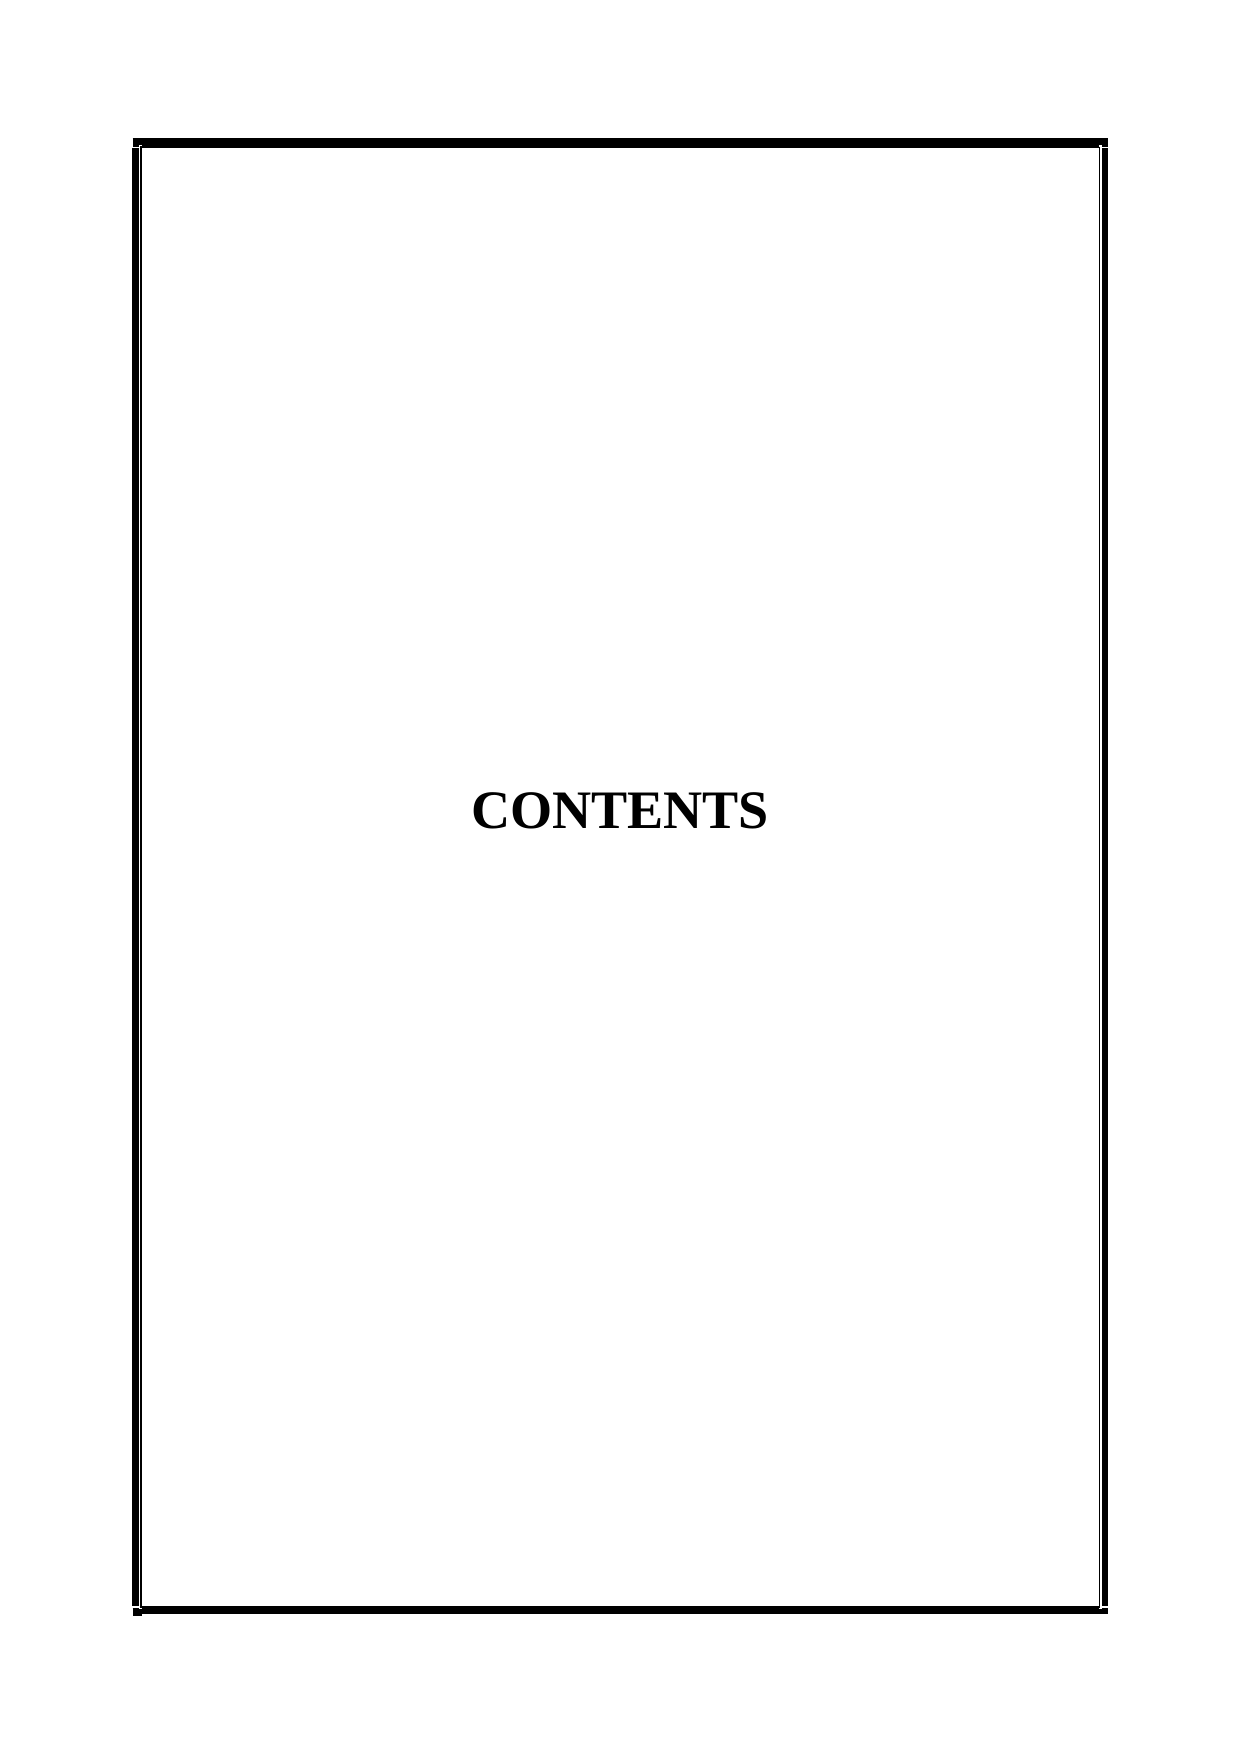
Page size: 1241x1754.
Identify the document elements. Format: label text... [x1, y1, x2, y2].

subtitle CONTENTS [197, 778, 1043, 840]
